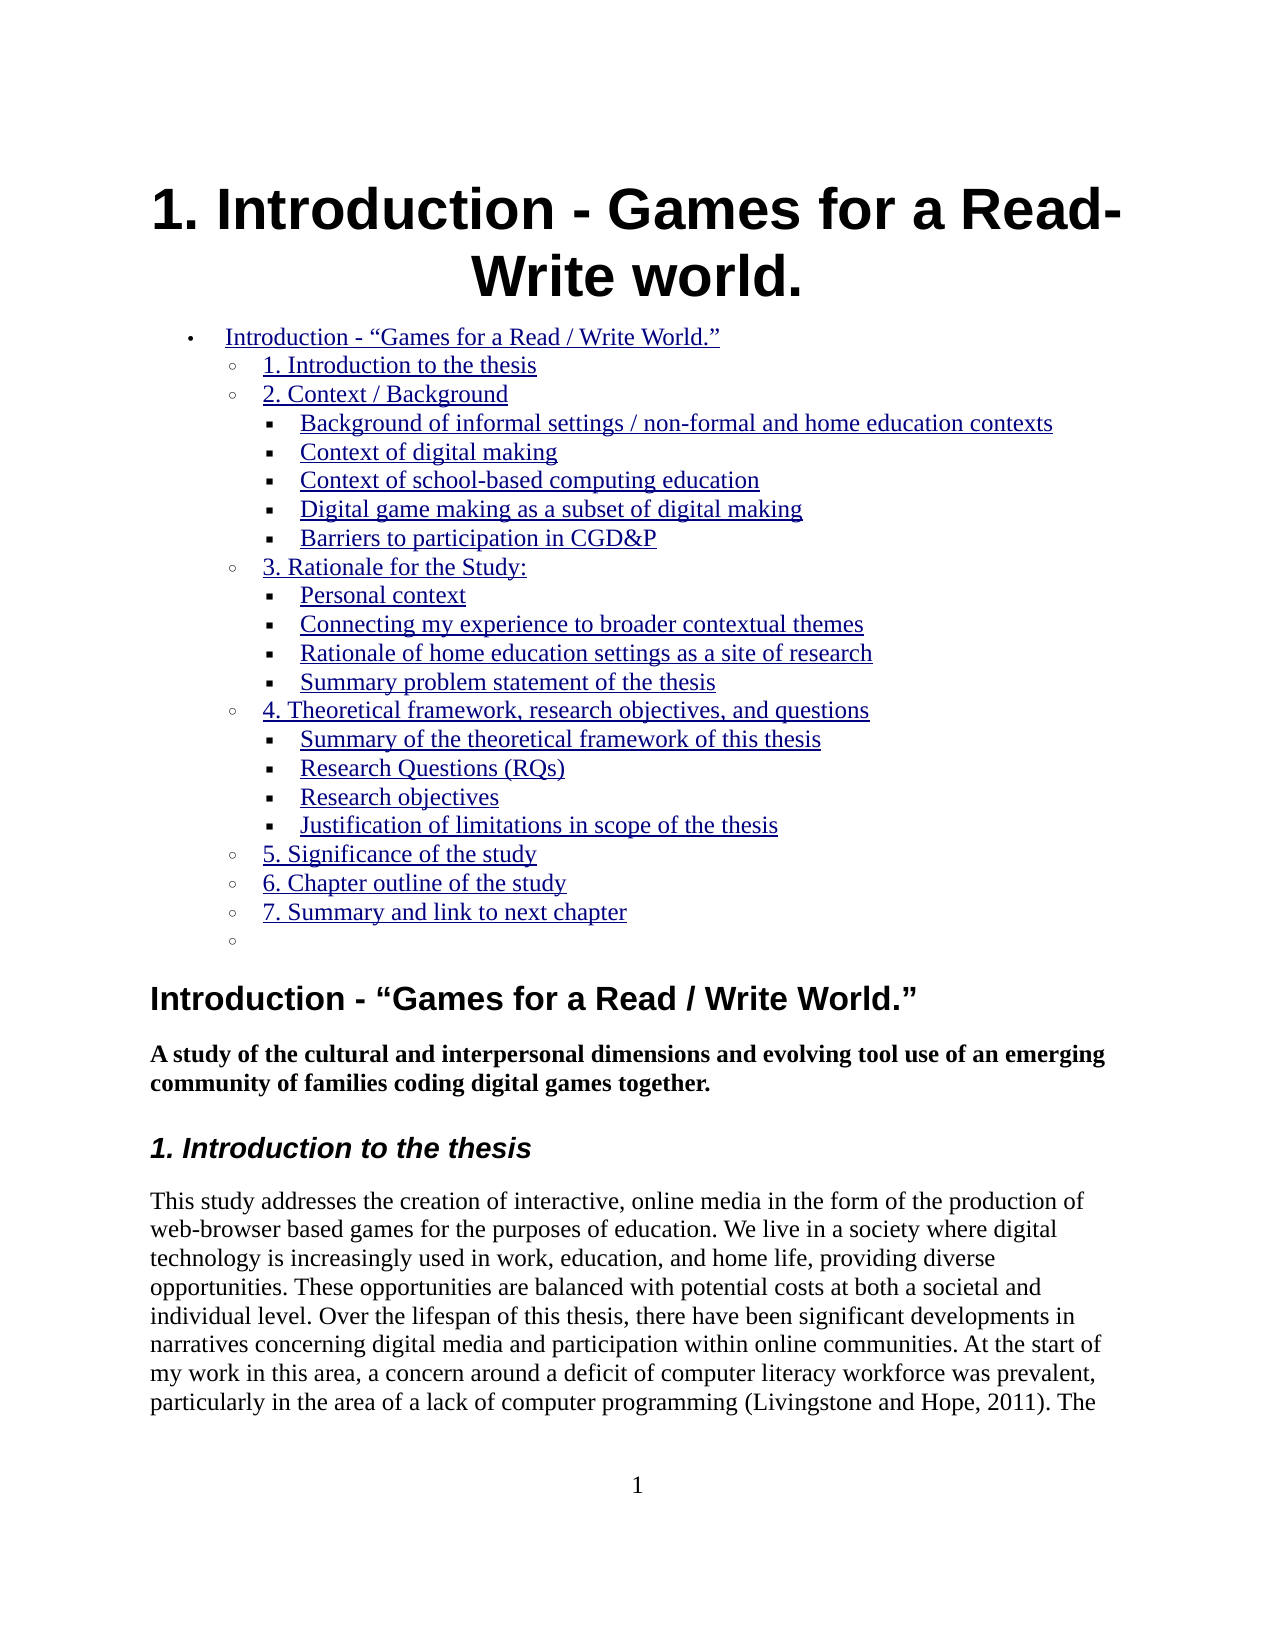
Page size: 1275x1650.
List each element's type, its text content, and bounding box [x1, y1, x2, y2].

list Context of digital making [262, 437, 1125, 465]
list Justification of limitations in scope of the thesis [262, 810, 1125, 839]
list 6. Chapter outline of the study [225, 868, 1125, 897]
text This study addresses the creation of interactive, online media in the form of the production of web-browser based games for the purposes of education. We live in a society where digital technology is increasingly used in work, education, and home life, providing diverse opportunities. These opportunities are balanced with potential costs at both a societal and individual level. Over the lifespan of this thesis, there have been significant developments in narratives concerning digital media and participation within online communities. At the start of my work in this area, a concern around a deficit of computer literacy workforce was prevalent, particularly in the area of a lack of computer programming (Livingstone and Hope, 2011). The [150, 1186, 1125, 1416]
list Connecting my experience to broader contextual themes [262, 609, 1125, 638]
list Summary problem statement of the thesis [262, 667, 1125, 695]
text A study of the cultural and interpersonal dimensions and evolving tool use of an emerging community of families coding digital games together. [150, 1039, 1125, 1097]
list Barriers to participation in CGD&P [262, 523, 1125, 552]
list 7. Summary and link to next chapter [225, 897, 1125, 925]
list Context of school-based computing education [262, 465, 1125, 494]
subtitle Introduction - “Games for a Read / Write World.” [150, 979, 1125, 1018]
list Personal context [262, 580, 1125, 609]
list Introduction - “Games for a Read / Write World.” [187, 322, 1125, 350]
list 2. Context / Background [225, 379, 1125, 408]
list 5. Significance of the study [225, 839, 1125, 868]
list 4. Theoretical framework, research objectives, and questions [225, 695, 1125, 724]
list Research objectives [262, 782, 1125, 810]
list 3. Rationale for the Study: [225, 552, 1125, 580]
list Summary of the theoretical framework of this thesis [262, 724, 1125, 753]
subtitle 1. Introduction to the thesis [150, 1131, 1125, 1164]
list 1. Introduction to the thesis [225, 350, 1125, 379]
list Background of informal settings / non-formal and home education contexts [262, 408, 1125, 437]
list Digital game making as a subset of digital making [262, 494, 1125, 523]
title 1. Introduction - Games for a Read-Write world. [150, 175, 1125, 309]
list Rationale of home education settings as a site of research [262, 638, 1125, 667]
list Research Questions (RQs) [262, 753, 1125, 782]
